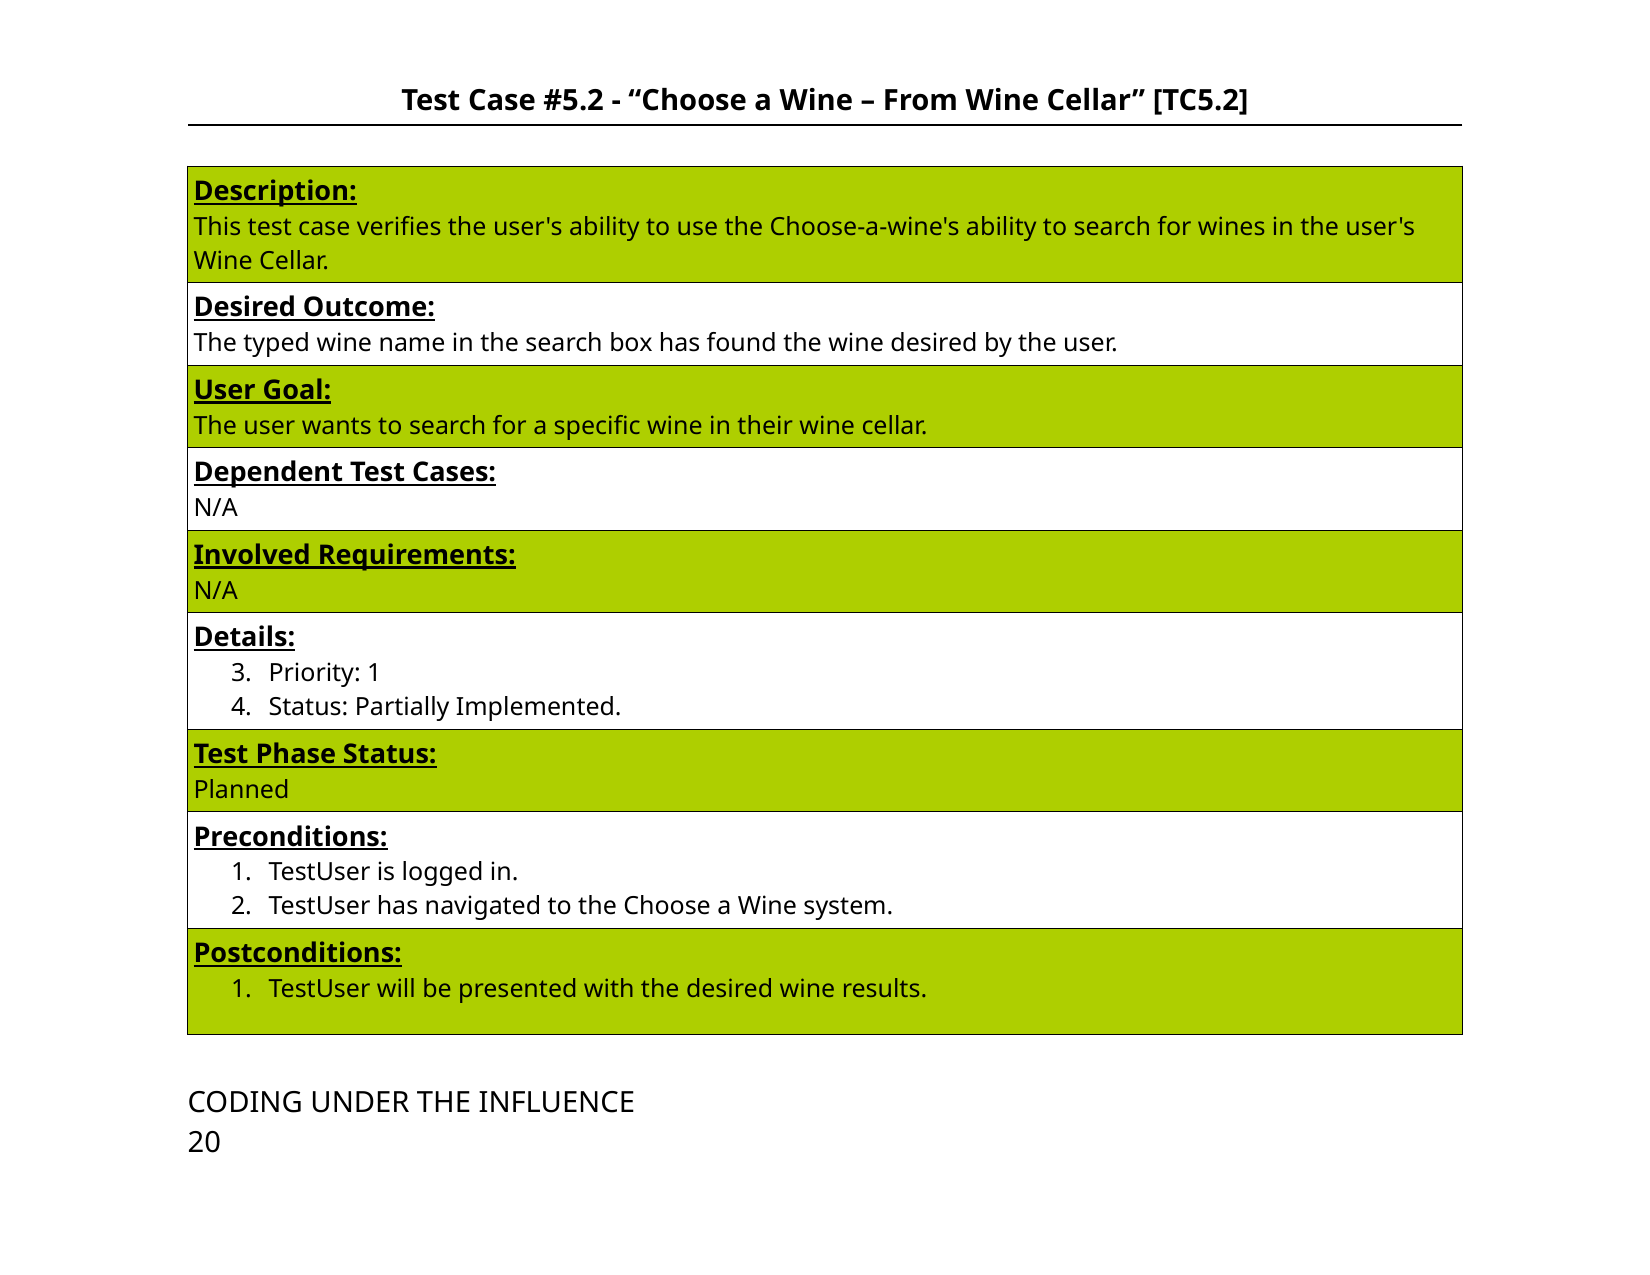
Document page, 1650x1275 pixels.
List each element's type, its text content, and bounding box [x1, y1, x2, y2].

text Test Case #5.2 - “Choose a Wine – From Wine Cellar” [TC5.2] [187, 75, 1462, 126]
table_cell Preconditions: TestUser is logged in. TestUser has navigated to the Choose a Wine system. [188, 812, 1462, 928]
table_cell Details: Priority: 1 Status: Partially Implemented. [188, 613, 1462, 729]
table_cell Involved Requirements: N/A [188, 531, 1462, 612]
table_cell Postconditions: TestUser will be presented with the desired wine results. [188, 929, 1462, 1034]
table_cell Dependent Test Cases: N/A [188, 448, 1462, 529]
table_cell Test Phase Status: Planned [188, 730, 1462, 811]
table_header Description: This test case verifies the user's ability to use the Choose-a-wine's ability to search for wines in the user's Wine Cellar. [188, 167, 1462, 282]
table_cell Desired Outcome: The typed wine name in the search box has found the wine desired by the user. [188, 283, 1462, 364]
table_cell User Goal: The user wants to search for a specific wine in their wine cellar. [188, 366, 1462, 447]
